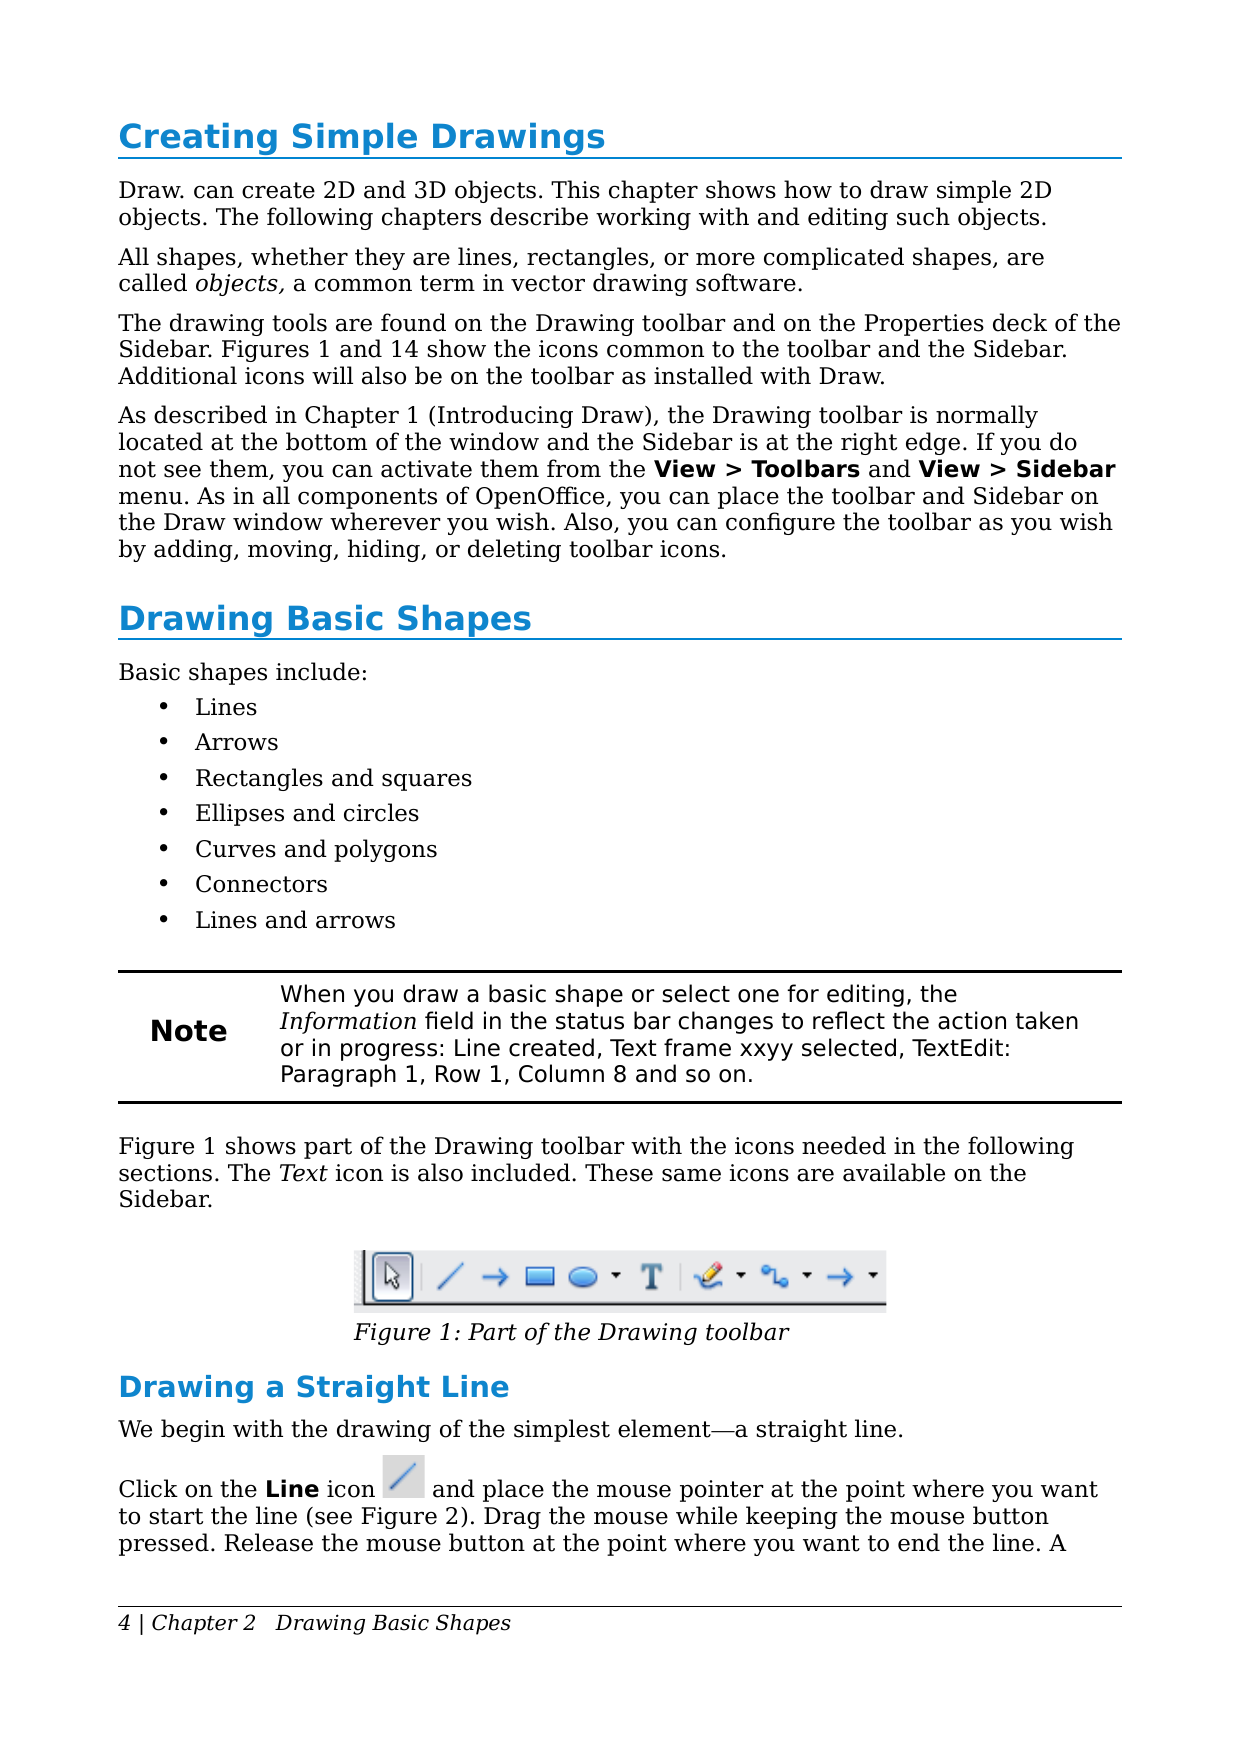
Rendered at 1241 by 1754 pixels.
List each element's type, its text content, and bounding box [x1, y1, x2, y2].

list Lines [156, 692, 1122, 721]
subtitle Creating Simple Drawings [118, 118, 1122, 157]
list Connectors [156, 869, 1122, 899]
text Figure 1: Part of the Drawing toolbar [354, 1319, 886, 1346]
list Arrows [156, 727, 1122, 757]
subtitle Drawing Basic Shapes [118, 599, 1122, 638]
text The drawing tools are found on the Drawing toolbar and on the Properties deck of the Sidebar. Figures 1 and 14 show the icons common to the toolbar and the Sidebar. Additional icons will also be on the toolbar as installed with Draw. [118, 310, 1122, 390]
subtitle Drawing a Straight Line [118, 1370, 1122, 1404]
text Figure 1 shows part of the Drawing toolbar with the icons needed in the following sections. The Text icon is also included. These same icons are available on the Sidebar. [118, 1133, 1122, 1213]
table_header When you draw a basic shape or select one for editing, the Information field in the status bar changes to reflect the action taken or in progress: Line created, Text frame xxyy selected, TextEdit: Paragraph 1, Row 1, Column 8 and so on. [259, 973, 1122, 1101]
list Basic shapes include: [118, 659, 1122, 686]
text Draw. can create 2D and 3D objects. This chapter shows how to draw simple 2D objects. The following chapters describe working with and editing such objects. [118, 178, 1122, 231]
text All shapes, whether they are lines, rectangles, or more complicated shapes, are called objects, a common term in vector drawing software. [118, 244, 1122, 297]
list Lines and arrows [156, 905, 1122, 934]
picture [353, 1250, 887, 1313]
picture [382, 1455, 425, 1498]
text As described in Chapter 1 (Introducing Draw), the Drawing toolbar is normally located at the bottom of the window and the Sidebar is at the right edge. If you do not see them, you can activate them from the View > Toolbars and View > Sidebar menu. As in all components of OpenOffice, you can place the toolbar and Sidebar on the Draw window wherever you wish. Also, you can configure the toolbar as you wish by adding, moving, hiding, or deleting toolbar icons. [118, 402, 1122, 563]
text We begin with the drawing of the simplest element—a straight line. [118, 1416, 1122, 1443]
list Rectangles and squares [156, 763, 1122, 792]
table_header Note [118, 973, 259, 1101]
list Ellipses and circles [156, 798, 1122, 828]
text Click on the Line icon and place the mouse pointer at the point where you want to start the line (see Figure 2). Drag the mouse while keeping the mouse button pressed. Release the mouse button at the point where you want to end the line. A [118, 1456, 1122, 1557]
list Curves and polygons [156, 834, 1122, 863]
